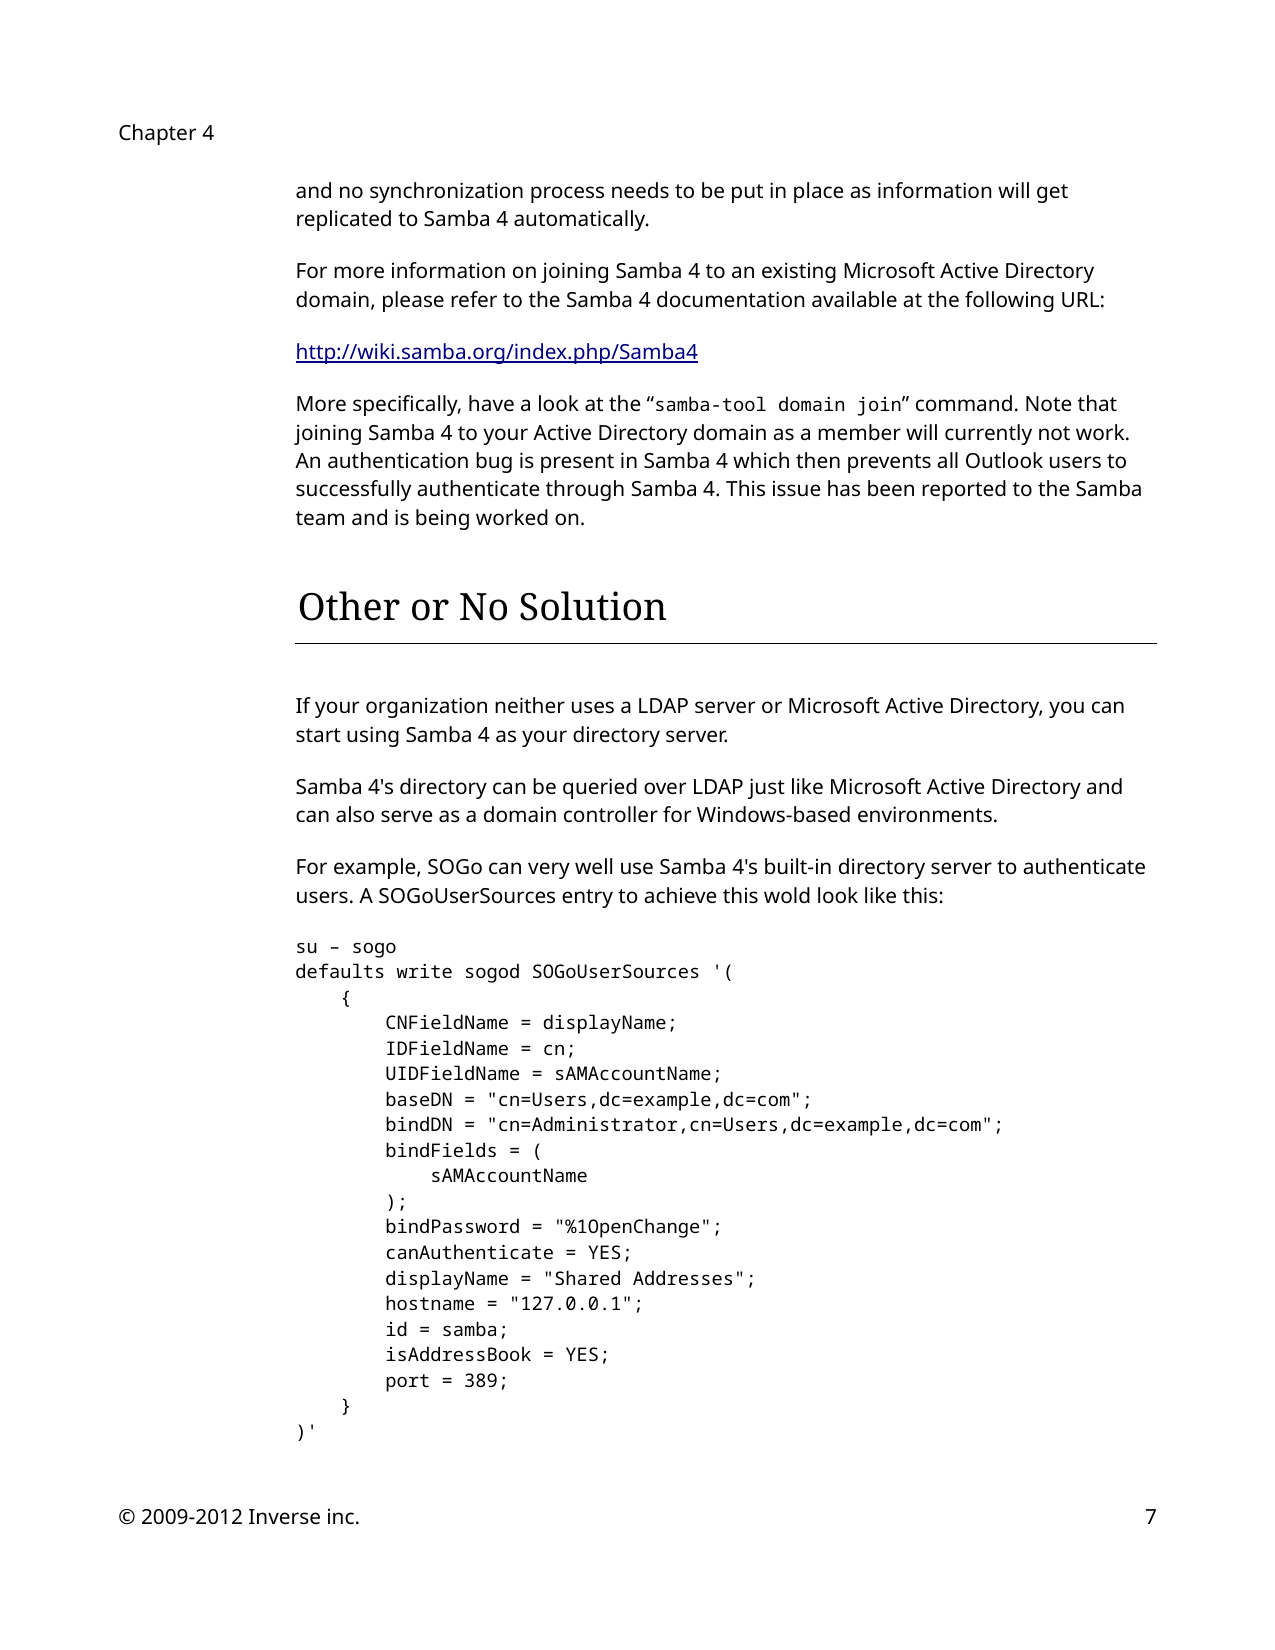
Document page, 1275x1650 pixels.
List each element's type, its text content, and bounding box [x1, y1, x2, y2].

text port = 389; [295, 1367, 1157, 1392]
text su – sogo [295, 933, 1157, 958]
text id = samba; [295, 1316, 1157, 1341]
text defaults write sogod SOGoUserSources '( [295, 958, 1157, 984]
text { [295, 984, 1157, 1009]
text If your organization neither uses a LDAP server or Microsoft Active Directory, you can start using Samba 4 as your directory server. [295, 691, 1157, 748]
text ); [295, 1188, 1157, 1214]
text bindFields = ( [295, 1137, 1157, 1163]
text For example, SOGo can very well use Samba 4's built-in directory server to authenticate users. A SOGoUserSources entry to achieve this wold look like this: [295, 852, 1157, 909]
text hostname = "127.0.0.1"; [295, 1290, 1157, 1316]
text bindDN = "cn=Administrator,cn=Users,dc=example,dc=com"; [295, 1112, 1157, 1137]
text canAuthenticate = YES; [295, 1239, 1157, 1265]
text isAddressBook = YES; [295, 1341, 1157, 1367]
text For more information on joining Samba 4 to an existing Microsoft Active Directory domain, please refer to the Samba 4 documentation available at the following URL: [295, 257, 1157, 313]
text Samba 4's directory can be queried over LDAP just like Microsoft Active Directory and can also serve as a domain controller for Windows-based environments. [295, 772, 1157, 829]
text UIDFieldName = sAMAccountName; [295, 1061, 1157, 1086]
text displayName = "Shared Addresses"; [295, 1265, 1157, 1290]
text IDFieldName = cn; [295, 1035, 1157, 1061]
text )' [295, 1418, 1157, 1443]
text and no synchronization process needs to be put in place as information will get replicated to Samba 4 automatically. [295, 176, 1157, 233]
subtitle Other or No Solution [295, 580, 1157, 643]
text More specifically, have a look at the “samba-tool domain join” command. Note that joining Samba 4 to your Active Directory domain as a member will currently not work. An authentication bug is present in Samba 4 which then prevents all Outlook users to successfully authenticate through Samba 4. This issue has been reported to the Samba team and is being worked on. [295, 389, 1157, 531]
text CNFieldName = displayName; [295, 1009, 1157, 1035]
text sAMAccountName [295, 1163, 1157, 1188]
text } [295, 1392, 1157, 1418]
text http://wiki.samba.org/index.php/Samba4 [295, 337, 1157, 366]
text bindPassword = "%1OpenChange"; [295, 1214, 1157, 1239]
text baseDN = "cn=Users,dc=example,dc=com"; [295, 1086, 1157, 1112]
